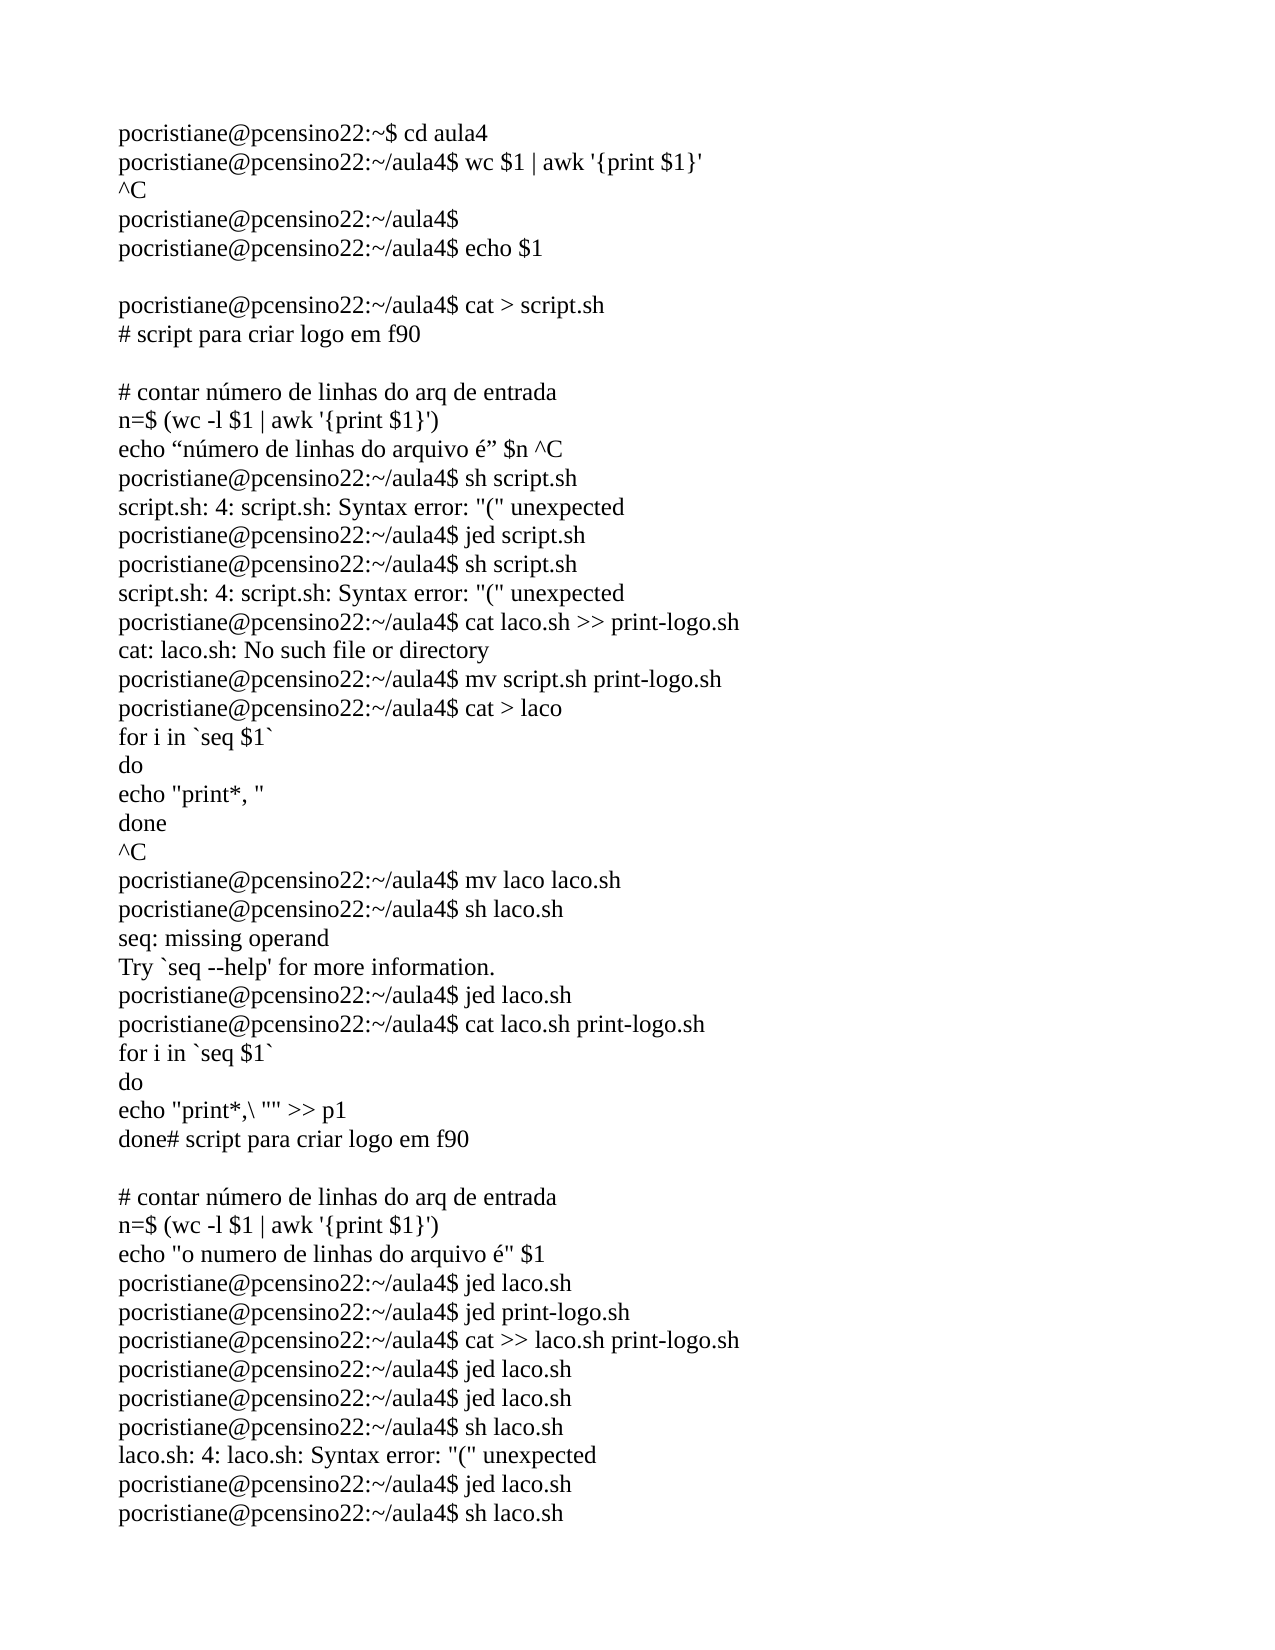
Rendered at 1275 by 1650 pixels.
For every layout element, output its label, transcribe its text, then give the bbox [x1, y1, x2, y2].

text pocristiane@pcensino22:~/aula4$ jed print-logo.sh [118, 1297, 1157, 1326]
text pocristiane@pcensino22:~/aula4$ cat > script.sh [118, 291, 1157, 319]
text pocristiane@pcensino22:~/aula4$ jed laco.sh [118, 981, 1157, 1009]
text pocristiane@pcensino22:~/aula4$ wc $1 | awk '{print $1}' [118, 147, 1157, 176]
text ^C [118, 837, 1157, 866]
text pocristiane@pcensino22:~/aula4$ [118, 204, 1157, 233]
text pocristiane@pcensino22:~/aula4$ jed script.sh [118, 521, 1157, 549]
text pocristiane@pcensino22:~/aula4$ cat > laco [118, 693, 1157, 722]
text n=$ (wc -l $1 | awk '{print $1}') [118, 1211, 1157, 1239]
text script.sh: 4: script.sh: Syntax error: "(" unexpected [118, 492, 1157, 521]
text ^C [118, 176, 1157, 204]
text echo "print*,\ "" >> p1 [118, 1096, 1157, 1124]
text done [118, 808, 1157, 837]
text pocristiane@pcensino22:~/aula4$ jed laco.sh [118, 1268, 1157, 1297]
text # script para criar logo em f90 [118, 319, 1157, 348]
text echo "o numero de linhas do arquivo é" $1 [118, 1239, 1157, 1268]
text seq: missing operand [118, 923, 1157, 952]
text do [118, 751, 1157, 779]
text pocristiane@pcensino22:~/aula4$ cat >> laco.sh print-logo.sh [118, 1326, 1157, 1354]
text cat: laco.sh: No such file or directory [118, 636, 1157, 664]
text for i in `seq $1` [118, 1038, 1157, 1067]
text echo "print*, " [118, 779, 1157, 808]
text do [118, 1067, 1157, 1096]
text pocristiane@pcensino22:~/aula4$ mv script.sh print-logo.sh [118, 664, 1157, 693]
text pocristiane@pcensino22:~/aula4$ sh laco.sh [118, 1412, 1157, 1441]
text pocristiane@pcensino22:~/aula4$ sh script.sh [118, 463, 1157, 492]
text pocristiane@pcensino22:~/aula4$ sh laco.sh [118, 1498, 1157, 1527]
text for i in `seq $1` [118, 722, 1157, 751]
text pocristiane@pcensino22:~/aula4$ mv laco laco.sh [118, 866, 1157, 894]
text pocristiane@pcensino22:~/aula4$ jed laco.sh [118, 1383, 1157, 1412]
text done# script para criar logo em f90 [118, 1124, 1157, 1153]
text n=$ (wc -l $1 | awk '{print $1}') [118, 406, 1157, 434]
text pocristiane@pcensino22:~$ cd aula4 [118, 118, 1157, 147]
text echo “número de linhas do arquivo é” $n ^C [118, 434, 1157, 463]
text pocristiane@pcensino22:~/aula4$ echo $1 [118, 233, 1157, 262]
text laco.sh: 4: laco.sh: Syntax error: "(" unexpected [118, 1441, 1157, 1469]
text pocristiane@pcensino22:~/aula4$ cat laco.sh >> print-logo.sh [118, 607, 1157, 636]
text pocristiane@pcensino22:~/aula4$ jed laco.sh [118, 1354, 1157, 1383]
text pocristiane@pcensino22:~/aula4$ cat laco.sh print-logo.sh [118, 1009, 1157, 1038]
text pocristiane@pcensino22:~/aula4$ sh laco.sh [118, 894, 1157, 923]
text # contar número de linhas do arq de entrada [118, 1182, 1157, 1211]
text Try `seq --help' for more information. [118, 952, 1157, 981]
text script.sh: 4: script.sh: Syntax error: "(" unexpected [118, 578, 1157, 607]
text pocristiane@pcensino22:~/aula4$ sh script.sh [118, 549, 1157, 578]
text pocristiane@pcensino22:~/aula4$ jed laco.sh [118, 1469, 1157, 1498]
text # contar número de linhas do arq de entrada [118, 377, 1157, 406]
